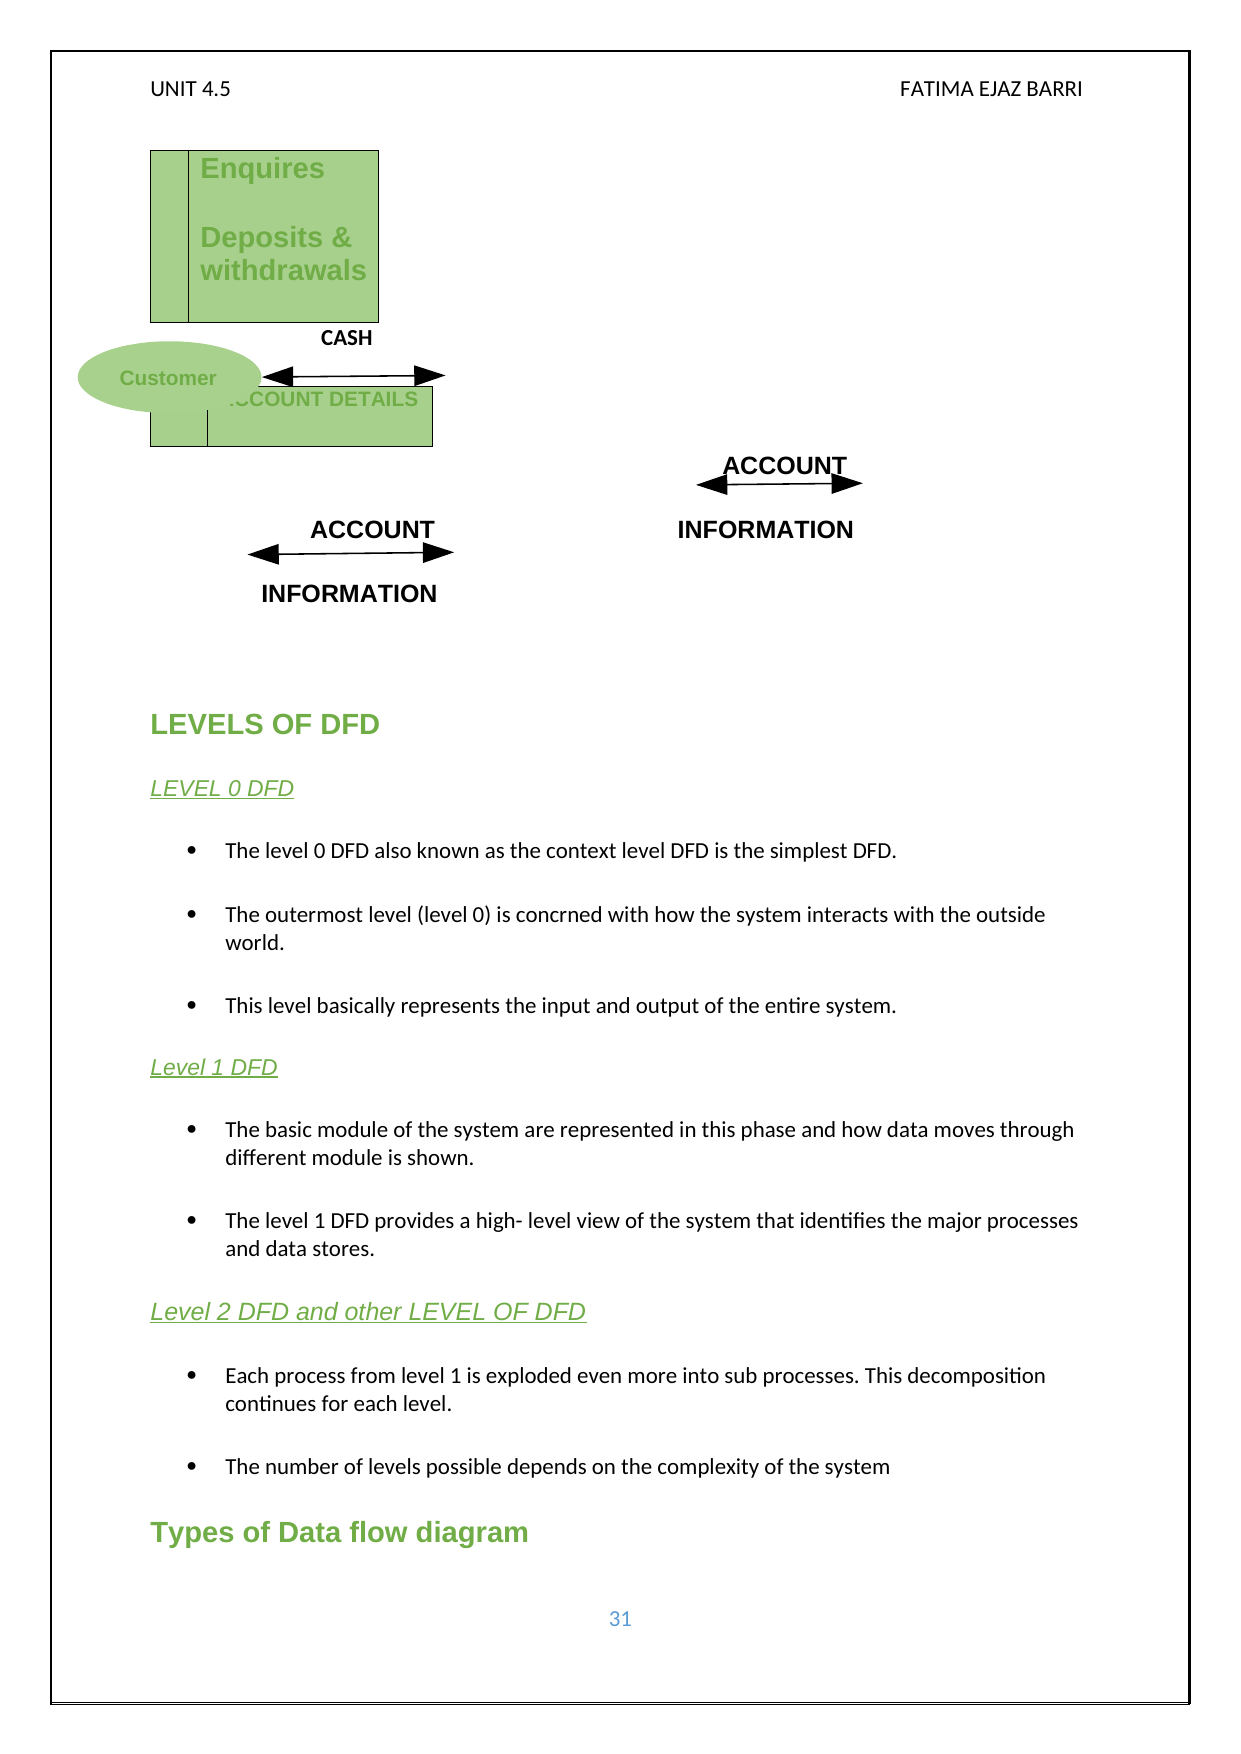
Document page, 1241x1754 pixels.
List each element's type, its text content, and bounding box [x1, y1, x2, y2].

table_header [151, 151, 188, 322]
list Each process from level 1 is exploded even more into sub processes. This decomposition continues for each level. [188, 1361, 1090, 1417]
list This level basically represents the input and output of the entire system. [188, 991, 1090, 1019]
text Level 2 DFD and other LEVEL OF DFD [150, 1297, 1090, 1326]
list The level 0 DFD also known as the context level DFD is the simplest DFD. [188, 837, 1090, 865]
table_header ACCOUNT DETAILS [208, 387, 432, 446]
text ACCOUNT [150, 447, 1090, 481]
list The number of levels possible depends on the complexity of the system [188, 1452, 1090, 1480]
text ACCOUNT INFORMATION [150, 516, 1090, 544]
text INFORMATION [150, 579, 1090, 608]
text LEVELS OF DFD [150, 707, 1090, 740]
table_header D2 [151, 411, 207, 446]
text LEVEL 0 DFD [150, 775, 1090, 802]
text Types of Data flow diagram [150, 1515, 1090, 1548]
list The outermost level (level 0) is concrned with how the system interacts with the outside world. [188, 900, 1090, 956]
text CASH [150, 323, 1090, 351]
text Level 1 DFD [150, 1054, 1090, 1080]
list The level 1 DFD provides a high- level view of the system that identifies the major processes and data stores. [188, 1206, 1090, 1262]
list The basic module of the system are represented in this phase and how data moves through different module is shown. [188, 1115, 1090, 1171]
table_header Enquires Deposits & withdrawals [189, 151, 378, 322]
